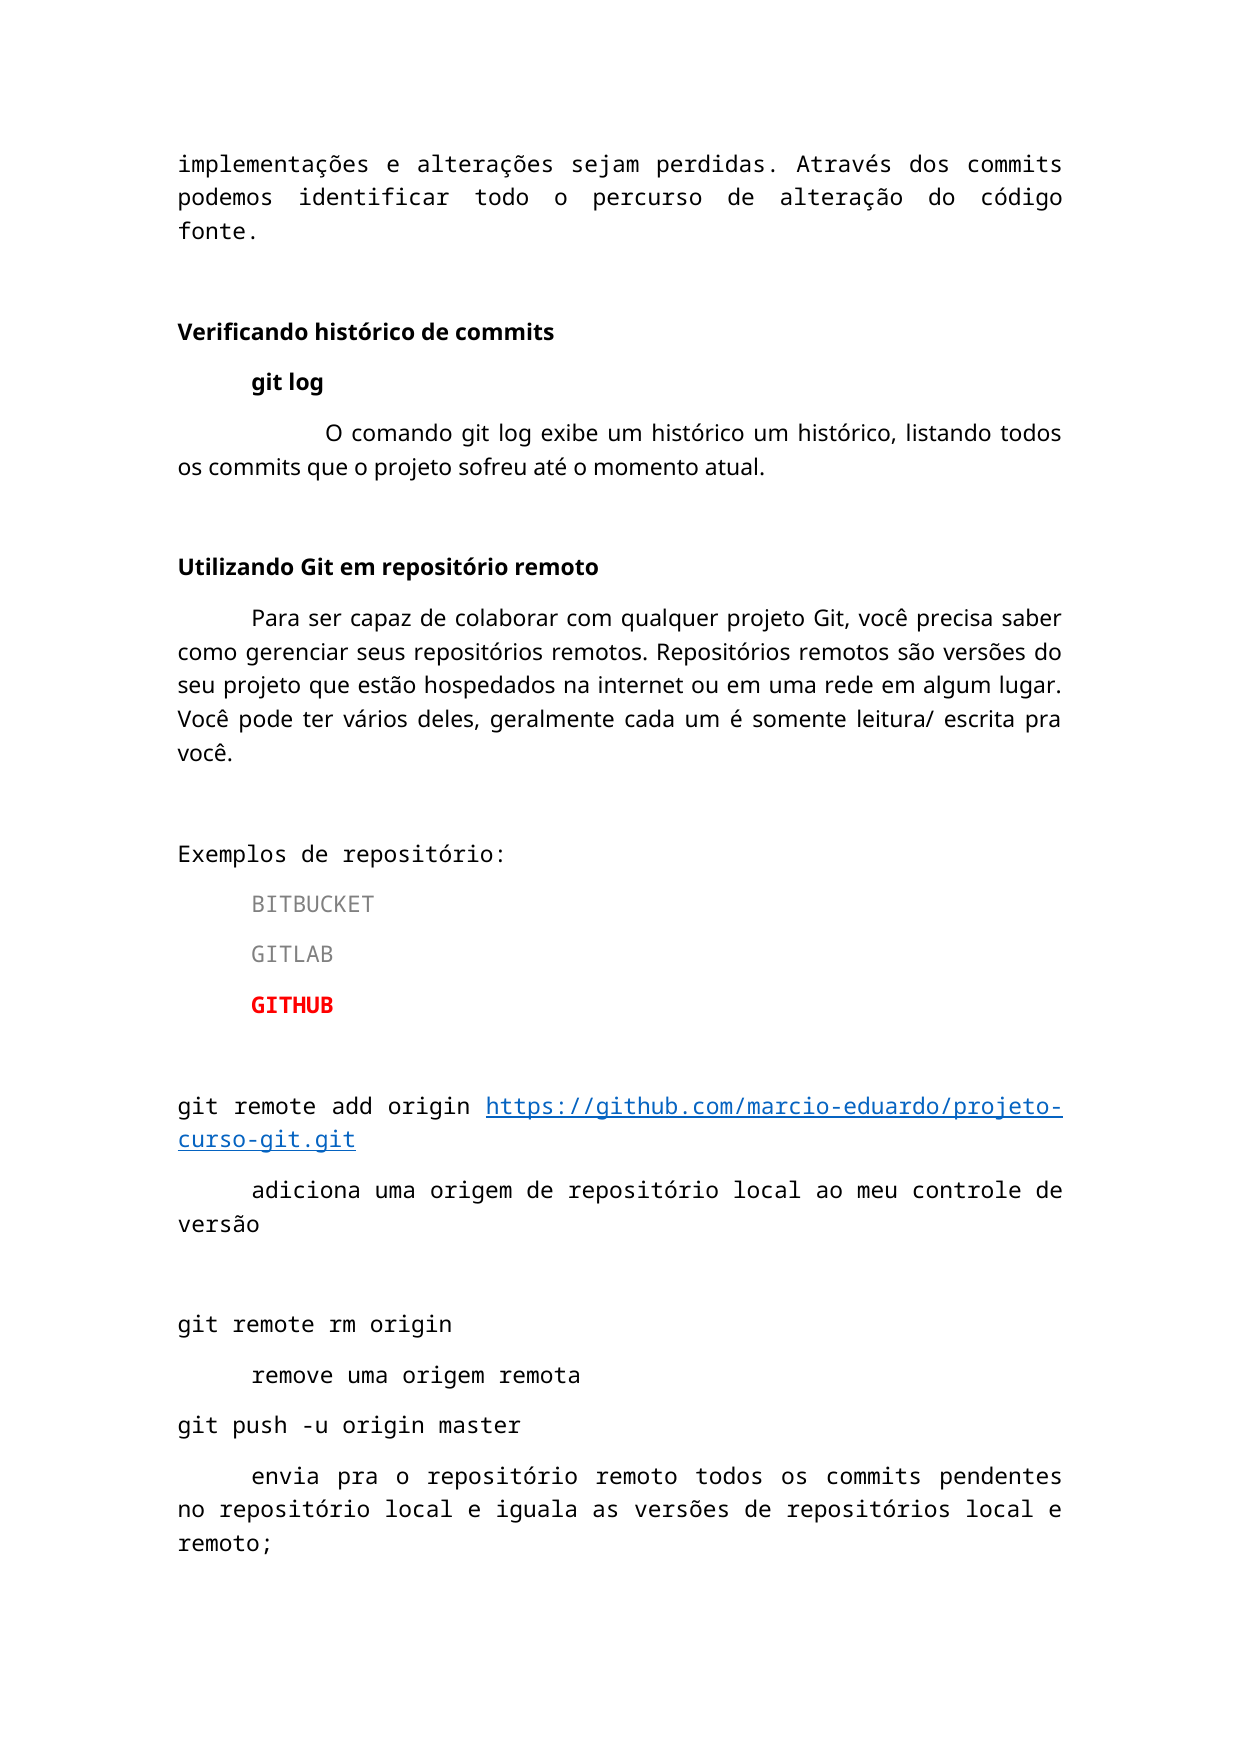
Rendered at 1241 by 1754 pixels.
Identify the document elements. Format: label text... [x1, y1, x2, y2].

text Verificando histórico de commits [177, 316, 1063, 347]
text envia pra o repositório remoto todos os commits pendentes no repositório local e iguala as versões de repositórios local e remoto; [177, 1460, 1063, 1558]
text git remote add origin https://github.com/marcio-eduardo/projeto-curso-git.git [177, 1090, 1063, 1155]
text remove uma origem remota [177, 1359, 1063, 1390]
text Exemplos de repositório: [177, 838, 1063, 869]
text git log [177, 366, 1063, 398]
text Para ser capaz de colaborar com qualquer projeto Git, você precisa saber como gerenciar seus repositórios remotos. Repositórios remotos são versões do seu projeto que estão hospedados na internet ou em uma rede em algum lugar. Você pode ter vários deles, geralmente cada um é somente leitura/ escrita pra você. [177, 602, 1063, 768]
text adiciona uma origem de repositório local ao meu controle de versão [177, 1174, 1063, 1239]
text implementações e alterações sejam perdidas. Através dos commits podemos identificar todo o percurso de alteração do código fonte. [177, 148, 1063, 246]
text O comando git log exibe um histórico um histórico, listando todos os commits que o projeto sofreu até o momento atual. [177, 417, 1063, 482]
text git remote rm origin [177, 1308, 1063, 1340]
text Utilizando Git em repositório remoto [177, 551, 1063, 583]
text GITLAB [177, 938, 1063, 970]
text GITHUB [177, 989, 1063, 1020]
text git push -u origin master [177, 1409, 1063, 1441]
text BITBUCKET [177, 888, 1063, 919]
